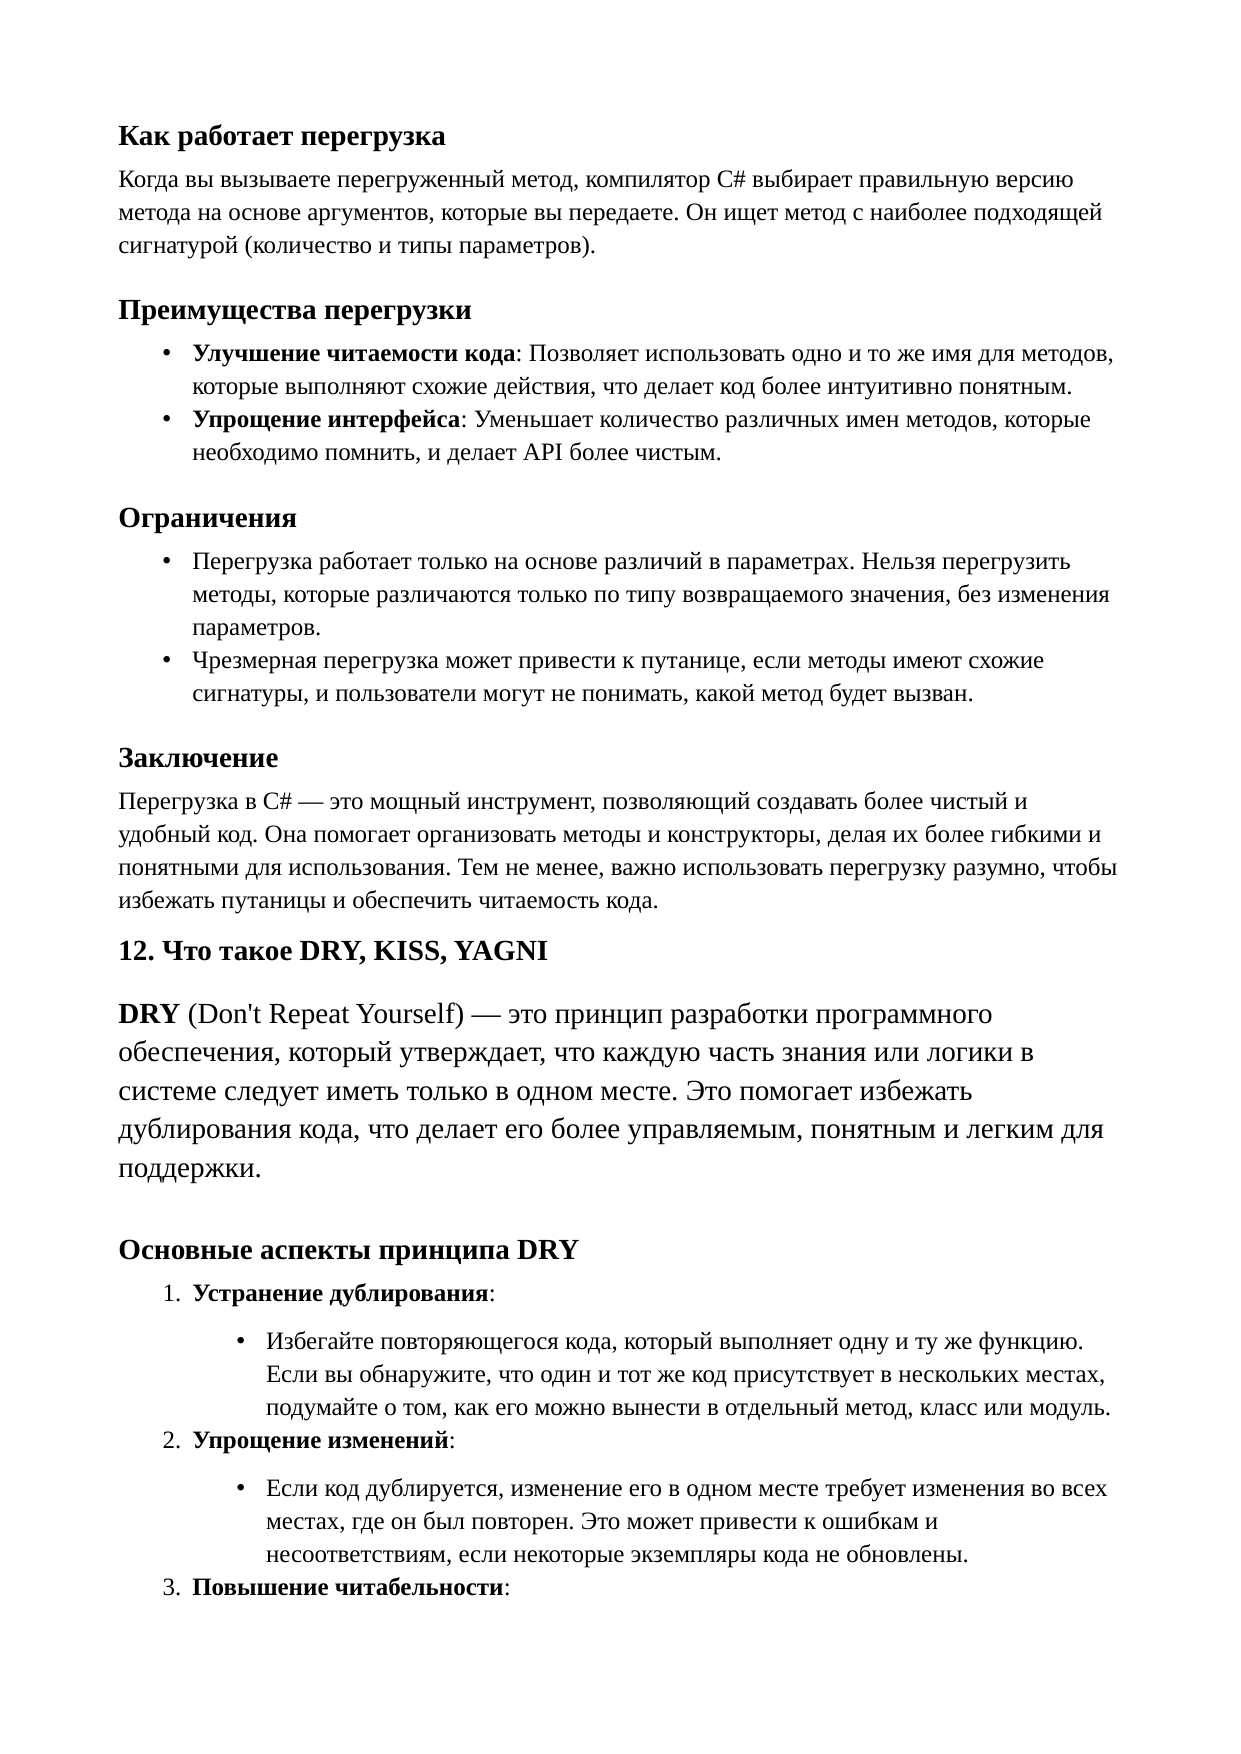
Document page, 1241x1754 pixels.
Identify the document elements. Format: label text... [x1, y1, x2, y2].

list Упрощение интерфейса: Уменьшает количество различных имен методов, которые необходимо помнить, и делает API более чистым. [162, 404, 1122, 466]
text Когда вы вызываете перегруженный метод, компилятор C# выбирает правильную версию метода на основе аргументов, которые вы передаете. Он ищет метод с наиболее подходящей сигнатурой (количество и типы параметров). [118, 164, 1122, 259]
list Улучшение читаемости кода: Позволяет использовать одно и то же имя для методов, которые выполняют схожие действия, что делает код более интуитивно понятным. [162, 338, 1122, 400]
subtitle Преимущества перегрузки [118, 292, 1122, 326]
list Перегрузка работает только на основе различий в параметрах. Нельзя перегрузить методы, которые различаются только по типу возвращаемого значения, без изменения параметров. [162, 546, 1122, 641]
list Избегайте повторяющегося кода, который выполняет одну и ту же функцию. Если вы обнаружите, что один и тот же код присутствует в нескольких местах, подумайте о том, как его можно вынести в отдельный метод, класс или модуль. [236, 1326, 1122, 1421]
list Упрощение изменений: [162, 1425, 1122, 1454]
list Устранение дублирования: [162, 1278, 1122, 1307]
list Повышение читабельности: [162, 1572, 1122, 1601]
subtitle Заключение [118, 740, 1122, 773]
subtitle Ограничения [118, 500, 1122, 533]
subtitle Основные аспекты принципа DRY [118, 1232, 1122, 1266]
list Если код дублируется, изменение его в одном месте требует изменения во всех местах, где он был повторен. Это может привести к ошибкам и несоответствиям, если некоторые экземпляры кода не обновлены. [236, 1473, 1122, 1568]
text Перегрузка в C# — это мощный инструмент, позволяющий создавать более чистый и удобный код. Она помогает организовать методы и конструкторы, делая их более гибкими и понятными для использования. Тем не менее, важно использовать перегрузку разумно, чтобы избежать путаницы и обеспечить читаемость кода. [118, 786, 1122, 914]
text 12. Что такое DRY, KISS, YAGNI [118, 933, 1122, 966]
text DRY (Don't Repeat Yourself) — это принцип разработки программного обеспечения, который утверждает, что каждую часть знания или логики в системе следует иметь только в одном месте. Это помогает избежать дублирования кода, что делает его более управляемым, понятным и легким для поддержки. [118, 996, 1122, 1183]
list Чрезмерная перегрузка может привести к путанице, если методы имеют схожие сигнатуры, и пользователи могут не понимать, какой метод будет вызван. [162, 645, 1122, 707]
subtitle Как работает перегрузка [118, 118, 1122, 152]
